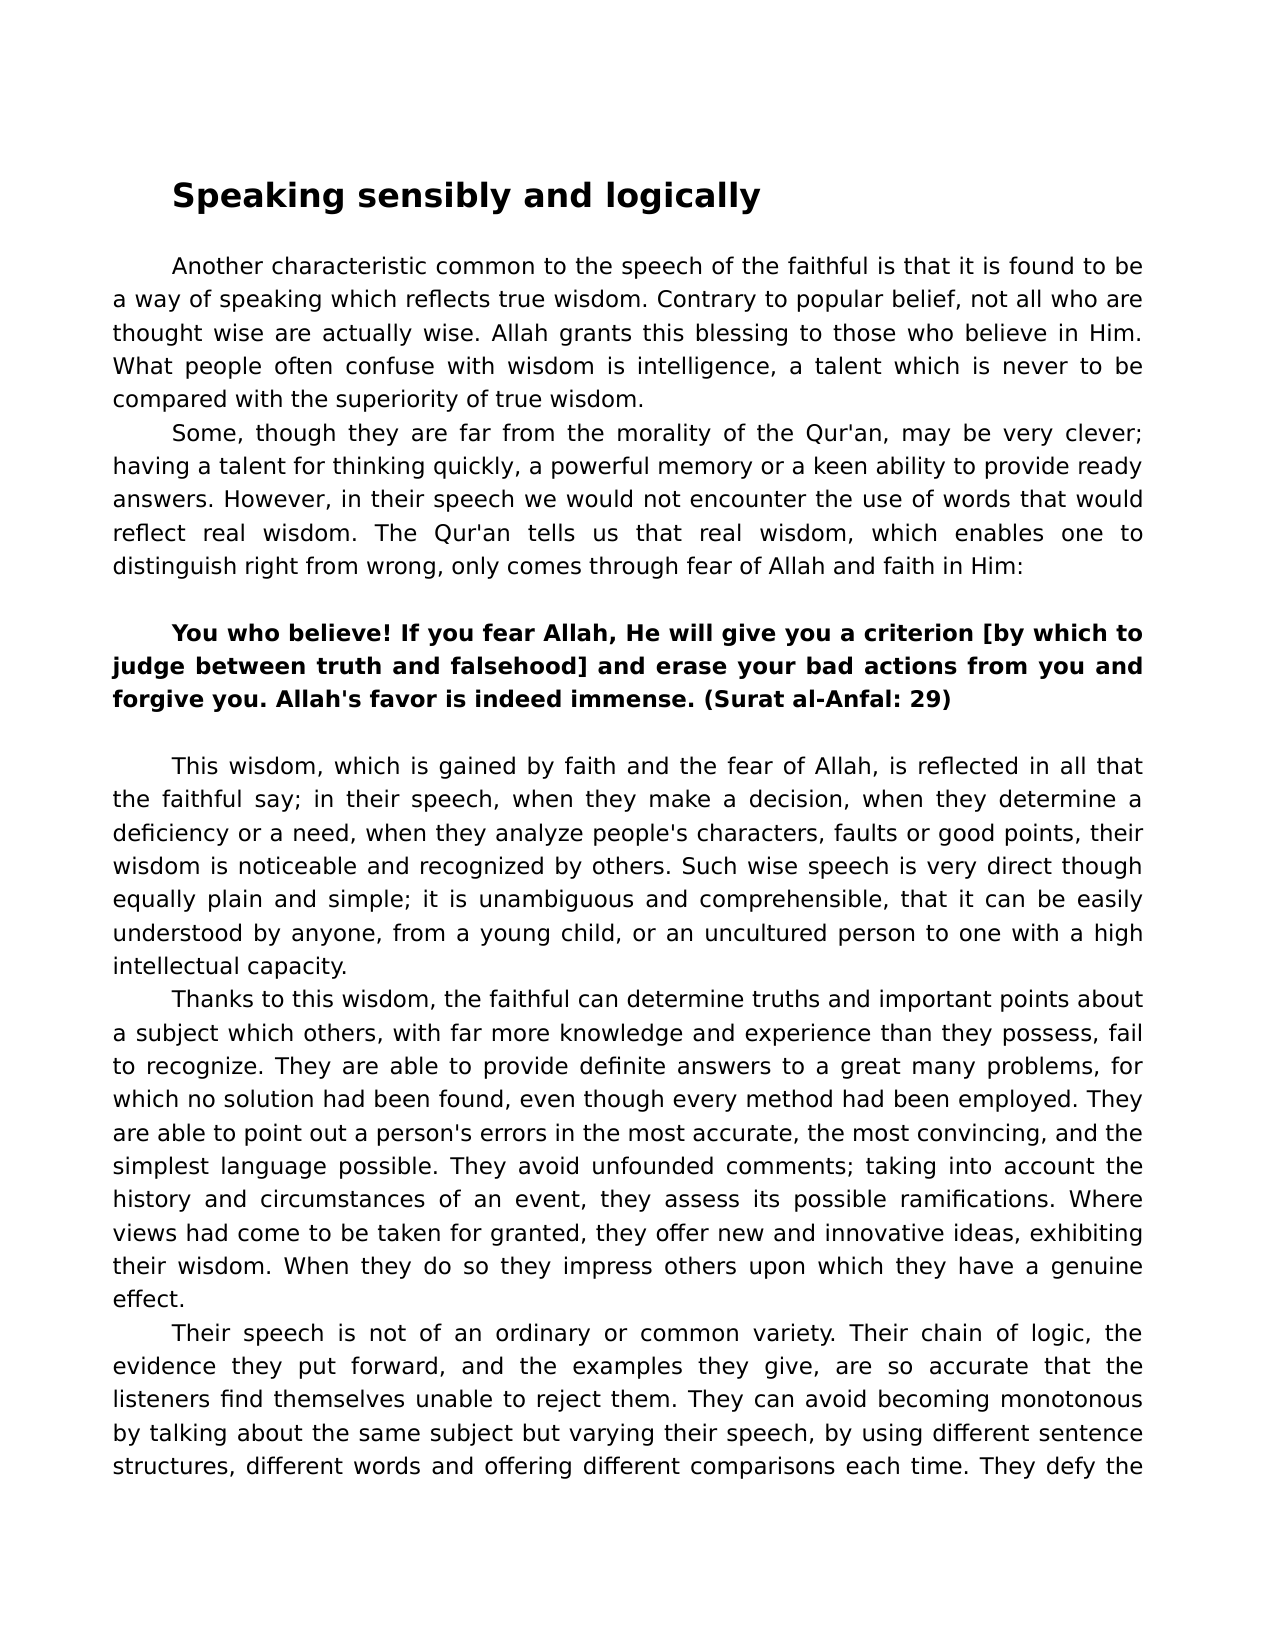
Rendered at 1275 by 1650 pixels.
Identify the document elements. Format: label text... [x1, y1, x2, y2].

text This wisdom, which is gained by faith and the fear of Allah, is reflected in all that the faithful say; in their speech, when they make a decision, when they determine a deficiency or a need, when they analyze people's characters, faults or good points, their wisdom is noticeable and recognized by others. Such wise speech is very direct though equally plain and simple; it is unambiguous and comprehensible, that it can be easily understood by anyone, from a young child, or an uncultured person to one with a high intellectual capacity. [112, 748, 1145, 981]
text Some, though they are far from the morality of the Qur'an, may be very clever; having a talent for thinking quickly, a powerful memory or a keen ability to provide ready answers. However, in their speech we would not encounter the use of words that would reflect real wisdom. The Qur'an tells us that real wisdom, which enables one to distinguish right from wrong, only comes through fear of Allah and faith in Him: [112, 414, 1145, 581]
text Thanks to this wisdom, the faithful can determine truths and important points about a subject which others, with far more knowledge and experience than they possess, fail to recognize. They are able to provide definite answers to a great many problems, for which no solution had been found, even though every method had been employed. They are able to point out a person's errors in the most accurate, the most convincing, and the simplest language possible. They avoid unfounded comments; taking into account the history and circumstances of an event, they assess its possible ramifications. Where views had come to be taken for granted, they offer new and innovative ideas, exhibiting their wisdom. When they do so they impress others upon which they have a genuine effect. [112, 981, 1145, 1314]
text Their speech is not of an ordinary or common variety. Their chain of logic, the evidence they put forward, and the examples they give, are so accurate that the listeners find themselves unable to reject them. They can avoid becoming monotonous by talking about the same subject but varying their speech, by using different sentence structures, different words and offering different comparisons each time. They defy the [112, 1314, 1145, 1481]
text You who believe! If you fear Allah, He will give you a criterion [by which to judge between truth and falsehood] and erase your bad actions from you and forgive you. Allah's favor is indeed immense. (Surat al-Anfal: 29) [112, 614, 1145, 714]
text Speaking sensibly and logically [112, 181, 1145, 214]
text Another characteristic common to the speech of the faithful is that it is found to be a way of speaking which reflects true wisdom. Contrary to popular belief, not all who are thought wise are actually wise. Allah grants this blessing to those who believe in Him. What people often confuse with wisdom is intelligence, a talent which is never to be compared with the superiority of true wisdom. [112, 248, 1145, 414]
